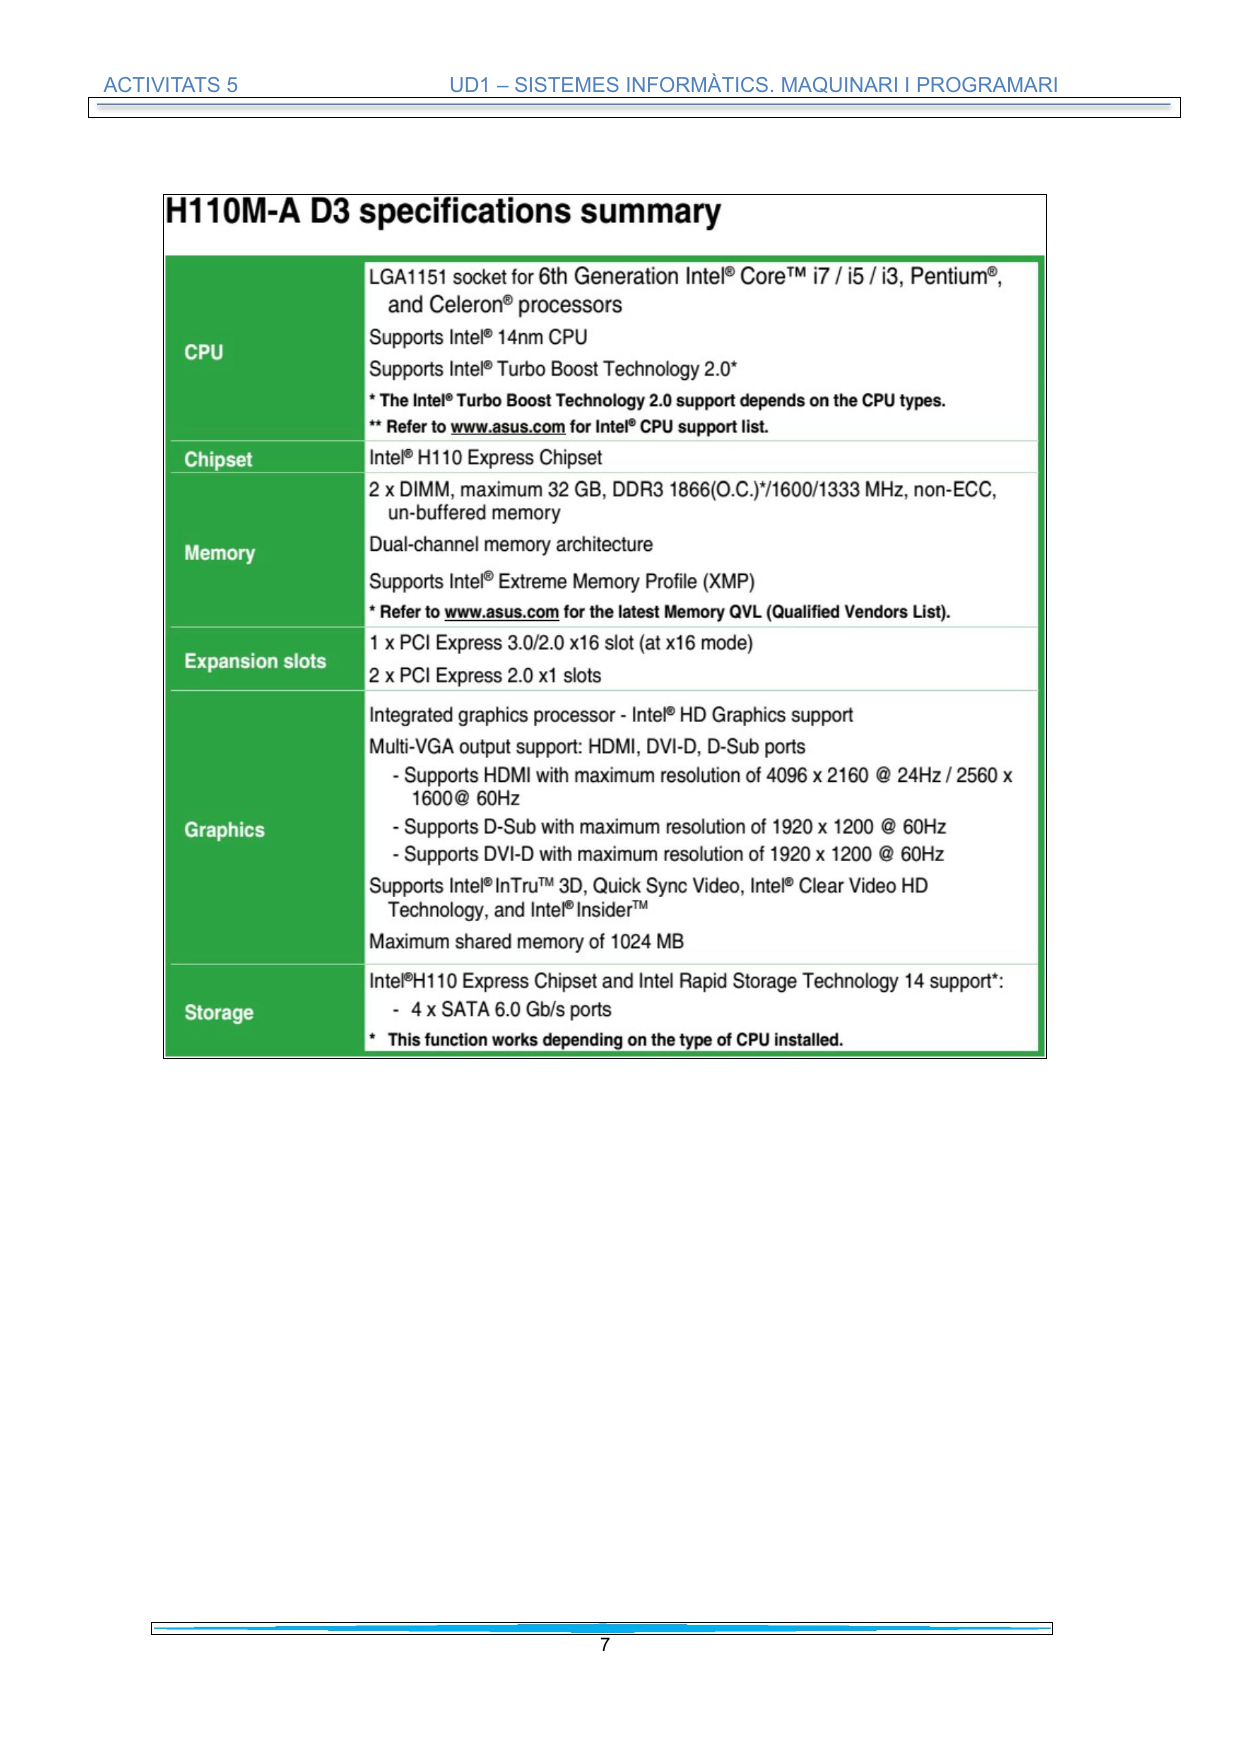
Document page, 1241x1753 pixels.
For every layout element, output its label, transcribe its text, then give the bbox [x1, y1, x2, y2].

text UD1 – SISTEMES INFORMÀTICS. MAQUINARI I PROGRAMARI [449, 74, 1083, 97]
text 7 [600, 1634, 635, 1656]
picture [152, 1623, 1052, 1634]
picture [164, 195, 1046, 1058]
picture [89, 98, 1180, 117]
text ACTIVITATS 5 [103, 74, 266, 97]
